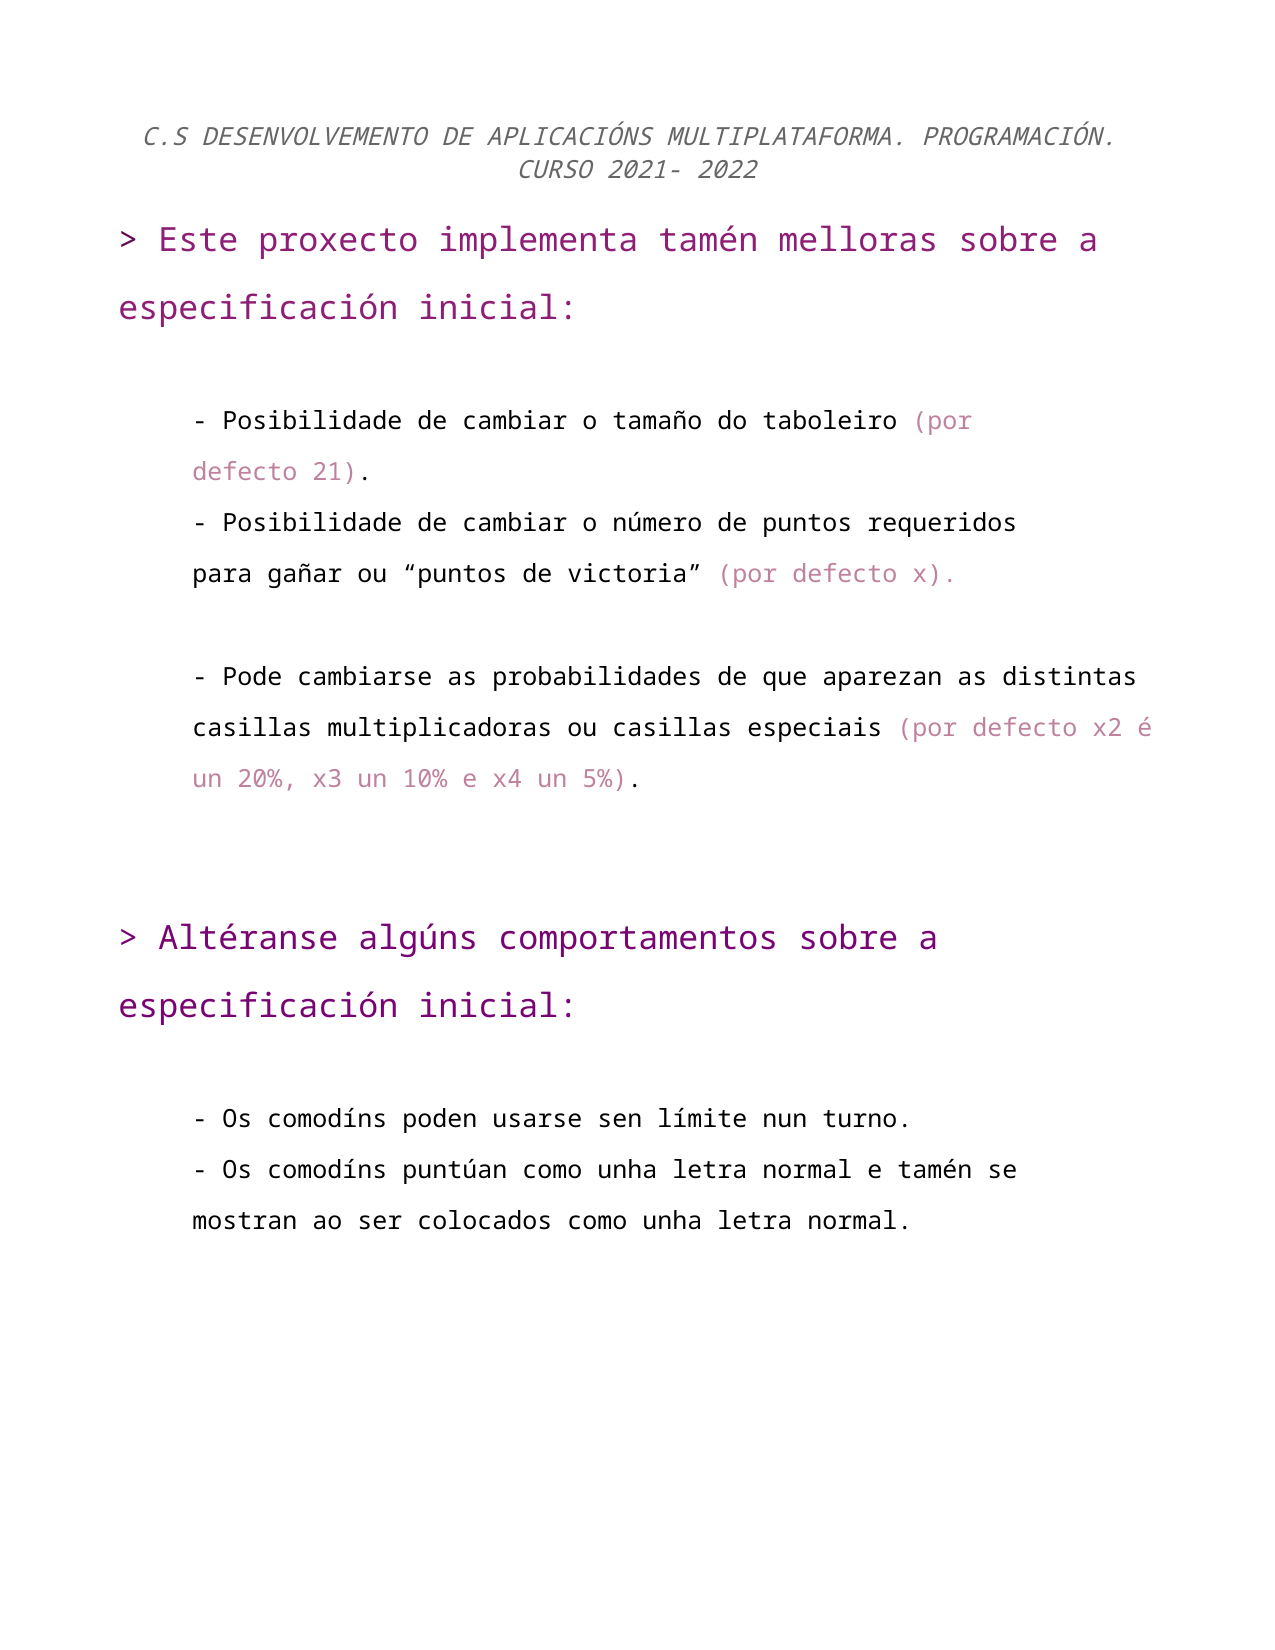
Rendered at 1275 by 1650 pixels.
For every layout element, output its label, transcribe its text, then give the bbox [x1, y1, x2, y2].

text - Posibilidade de cambiar o número de puntos requeridos para gañar ou “puntos de victoria” (por defecto x). [118, 505, 1157, 590]
text - Pode cambiarse as probabilidades de que aparezan as distintas casillas multiplicadoras ou casillas especiais (por defecto x2 é un 20%, x3 un 10% e x4 un 5%). [118, 658, 1157, 794]
text - Os comodíns puntúan como unha letra normal e tamén se mostran ao ser colocados como unha letra normal. [118, 1152, 1157, 1237]
text - Posibilidade de cambiar o tamaño do taboleiro (por defecto 21). [118, 403, 1157, 488]
text > Este proxecto implementa tamén melloras sobre a especificación inicial: [118, 216, 1157, 329]
text - Os comodíns poden usarse sen límite nun turno. [118, 1101, 1157, 1135]
text > Altéranse algúns comportamentos sobre a especificación inicial: [118, 913, 1157, 1027]
